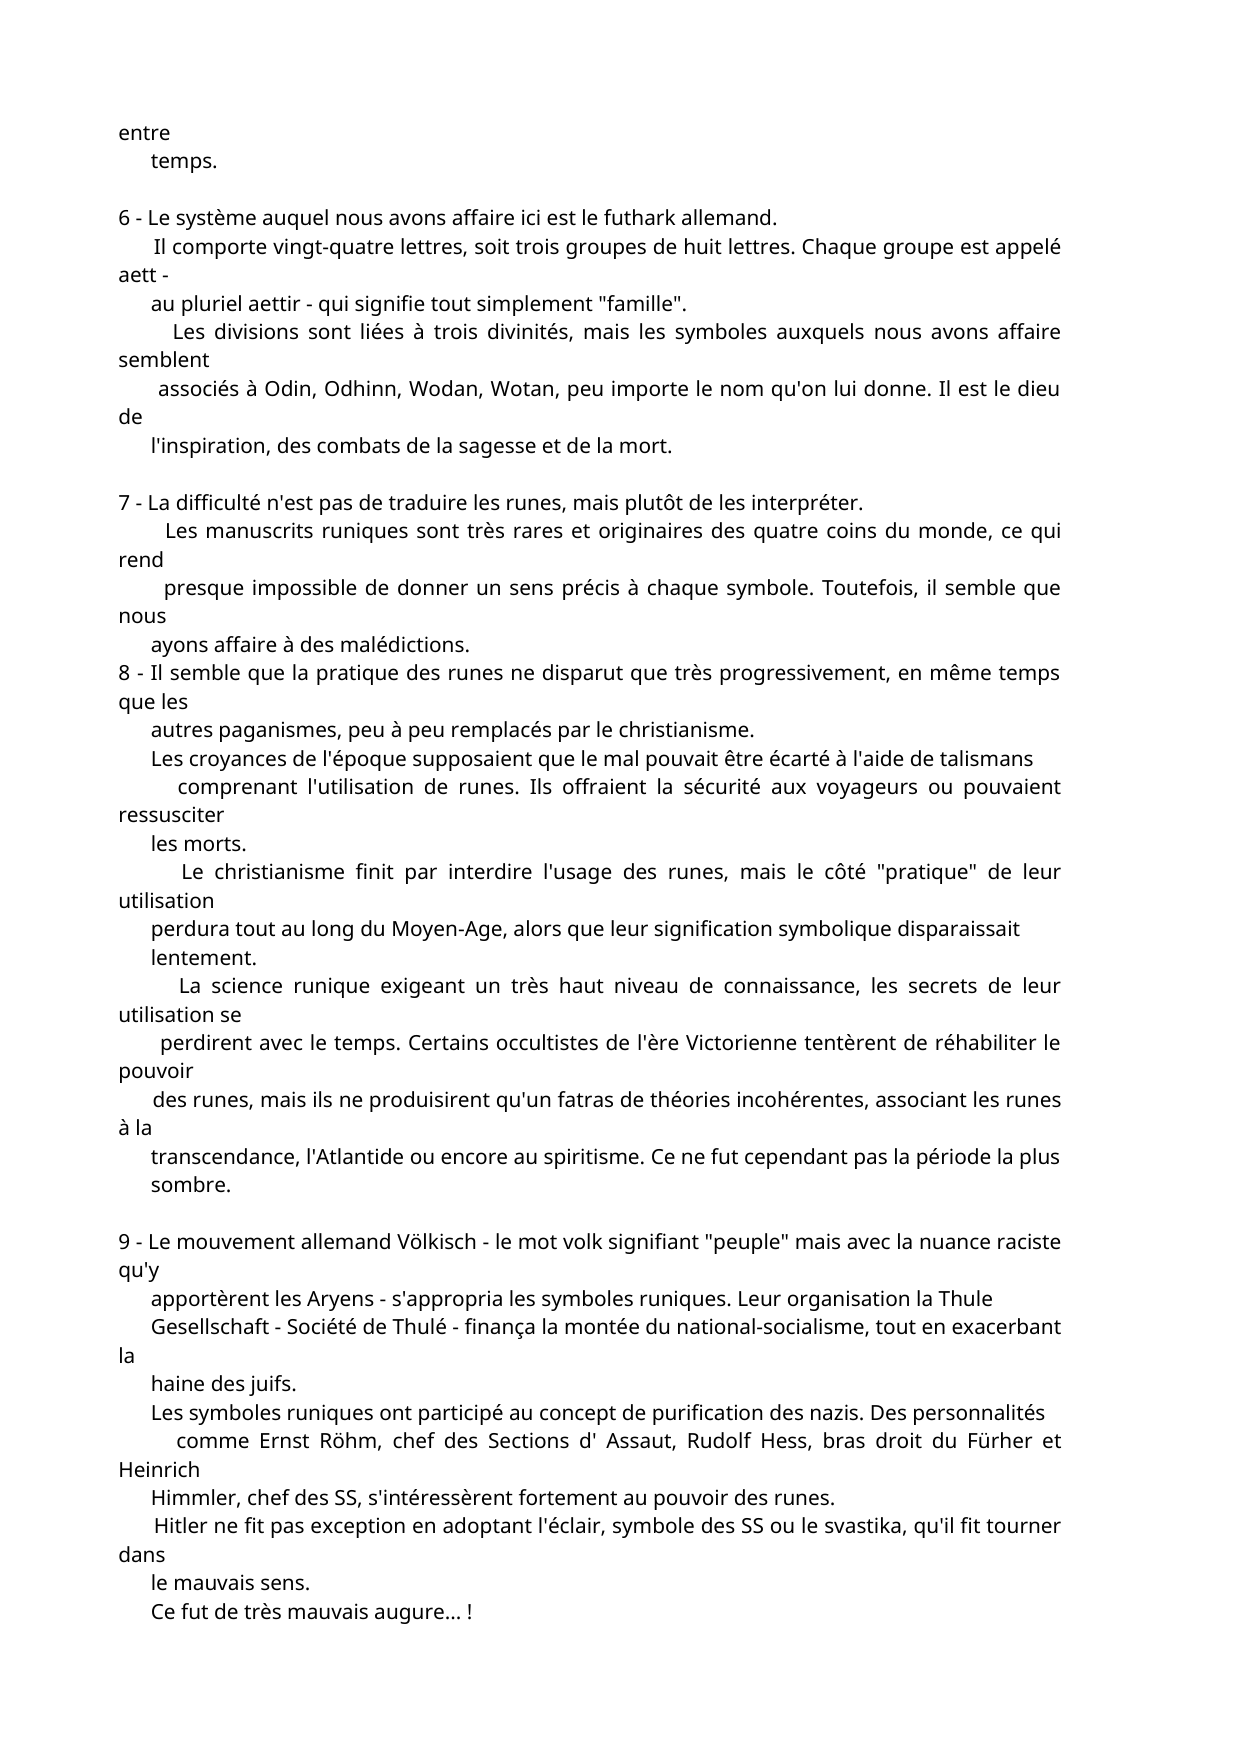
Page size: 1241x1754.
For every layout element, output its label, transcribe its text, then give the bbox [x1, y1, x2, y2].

text Himmler, chef des SS, s'intéressèrent fortement au pouvoir des runes. [118, 1483, 1063, 1512]
text Ce fut de très mauvais augure... ! [118, 1597, 1063, 1625]
text 6 - Le système auquel nous avons affaire ici est le futhark allemand. [118, 203, 1063, 232]
text Les manuscrits runiques sont très rares et originaires des quatre coins du monde, ce qui rend [118, 516, 1063, 573]
text le mauvais sens. [118, 1568, 1063, 1597]
text l'inspiration, des combats de la sagesse et de la mort. [118, 431, 1063, 459]
text sombre. [118, 1170, 1063, 1199]
text Hitler ne fit pas exception en adoptant l'éclair, symbole des SS ou le svastika, qu'il fit tourner dans [118, 1512, 1063, 1568]
text Le christianisme finit par interdire l'usage des runes, mais le côté "pratique" de leur utilisation [118, 857, 1063, 914]
text presque impossible de donner un sens précis à chaque symbole. Toutefois, il semble que nous [118, 573, 1063, 630]
text Les divisions sont liées à trois divinités, mais les symboles auxquels nous avons affaire semblent [118, 317, 1063, 374]
text apportèrent les Aryens - s'appropria les symboles runiques. Leur organisation la Thule [118, 1284, 1063, 1312]
text comprenant l'utilisation de runes. Ils offraient la sécurité aux voyageurs ou pouvaient ressusciter [118, 772, 1063, 829]
text associés à Odin, Odhinn, Wodan, Wotan, peu importe le nom qu'on lui donne. Il est le dieu de [118, 374, 1063, 431]
text temps. [118, 147, 1063, 175]
text transcendance, l'Atlantide ou encore au spiritisme. Ce ne fut cependant pas la période la plus [118, 1142, 1063, 1170]
text au pluriel aettir - qui signifie tout simplement "famille". [118, 289, 1063, 317]
text Les symboles runiques ont participé au concept de purification des nazis. Des personnalités [118, 1398, 1063, 1426]
text haine des juifs. [118, 1369, 1063, 1398]
text Il comporte vingt-quatre lettres, soit trois groupes de huit lettres. Chaque groupe est appelé aett - [118, 232, 1063, 289]
text autres paganismes, peu à peu remplacés par le christianisme. [118, 715, 1063, 744]
text perdura tout au long du Moyen-Age, alors que leur signification symbolique disparaissait [118, 914, 1063, 943]
text perdirent avec le temps. Certains occultistes de l'ère Victorienne tentèrent de réhabiliter le pouvoir [118, 1028, 1063, 1085]
text Les croyances de l'époque supposaient que le mal pouvait être écarté à l'aide de talismans [118, 744, 1063, 772]
text 8 - Il semble que la pratique des runes ne disparut que très progressivement, en même temps que les [118, 658, 1063, 715]
text lentement. [118, 943, 1122, 971]
text La science runique exigeant un très haut niveau de connaissance, les secrets de leur utilisation se [118, 971, 1063, 1028]
text les morts. [118, 829, 1063, 857]
text Gesellschaft - Société de Thulé - finança la montée du national-socialisme, tout en exacerbant la [118, 1312, 1063, 1369]
text 7 - La difficulté n'est pas de traduire les runes, mais plutôt de les interpréter. [118, 488, 1063, 516]
text entre [118, 118, 1063, 147]
text 9 - Le mouvement allemand Völkisch - le mot volk signifiant "peuple" mais avec la nuance raciste qu'y [118, 1227, 1063, 1284]
text des runes, mais ils ne produisirent qu'un fatras de théories incohérentes, associant les runes à la [118, 1085, 1063, 1142]
text comme Ernst Röhm, chef des Sections d' Assaut, Rudolf Hess, bras droit du Fürher et Heinrich [118, 1426, 1063, 1483]
text ayons affaire à des malédictions. [118, 630, 1063, 658]
